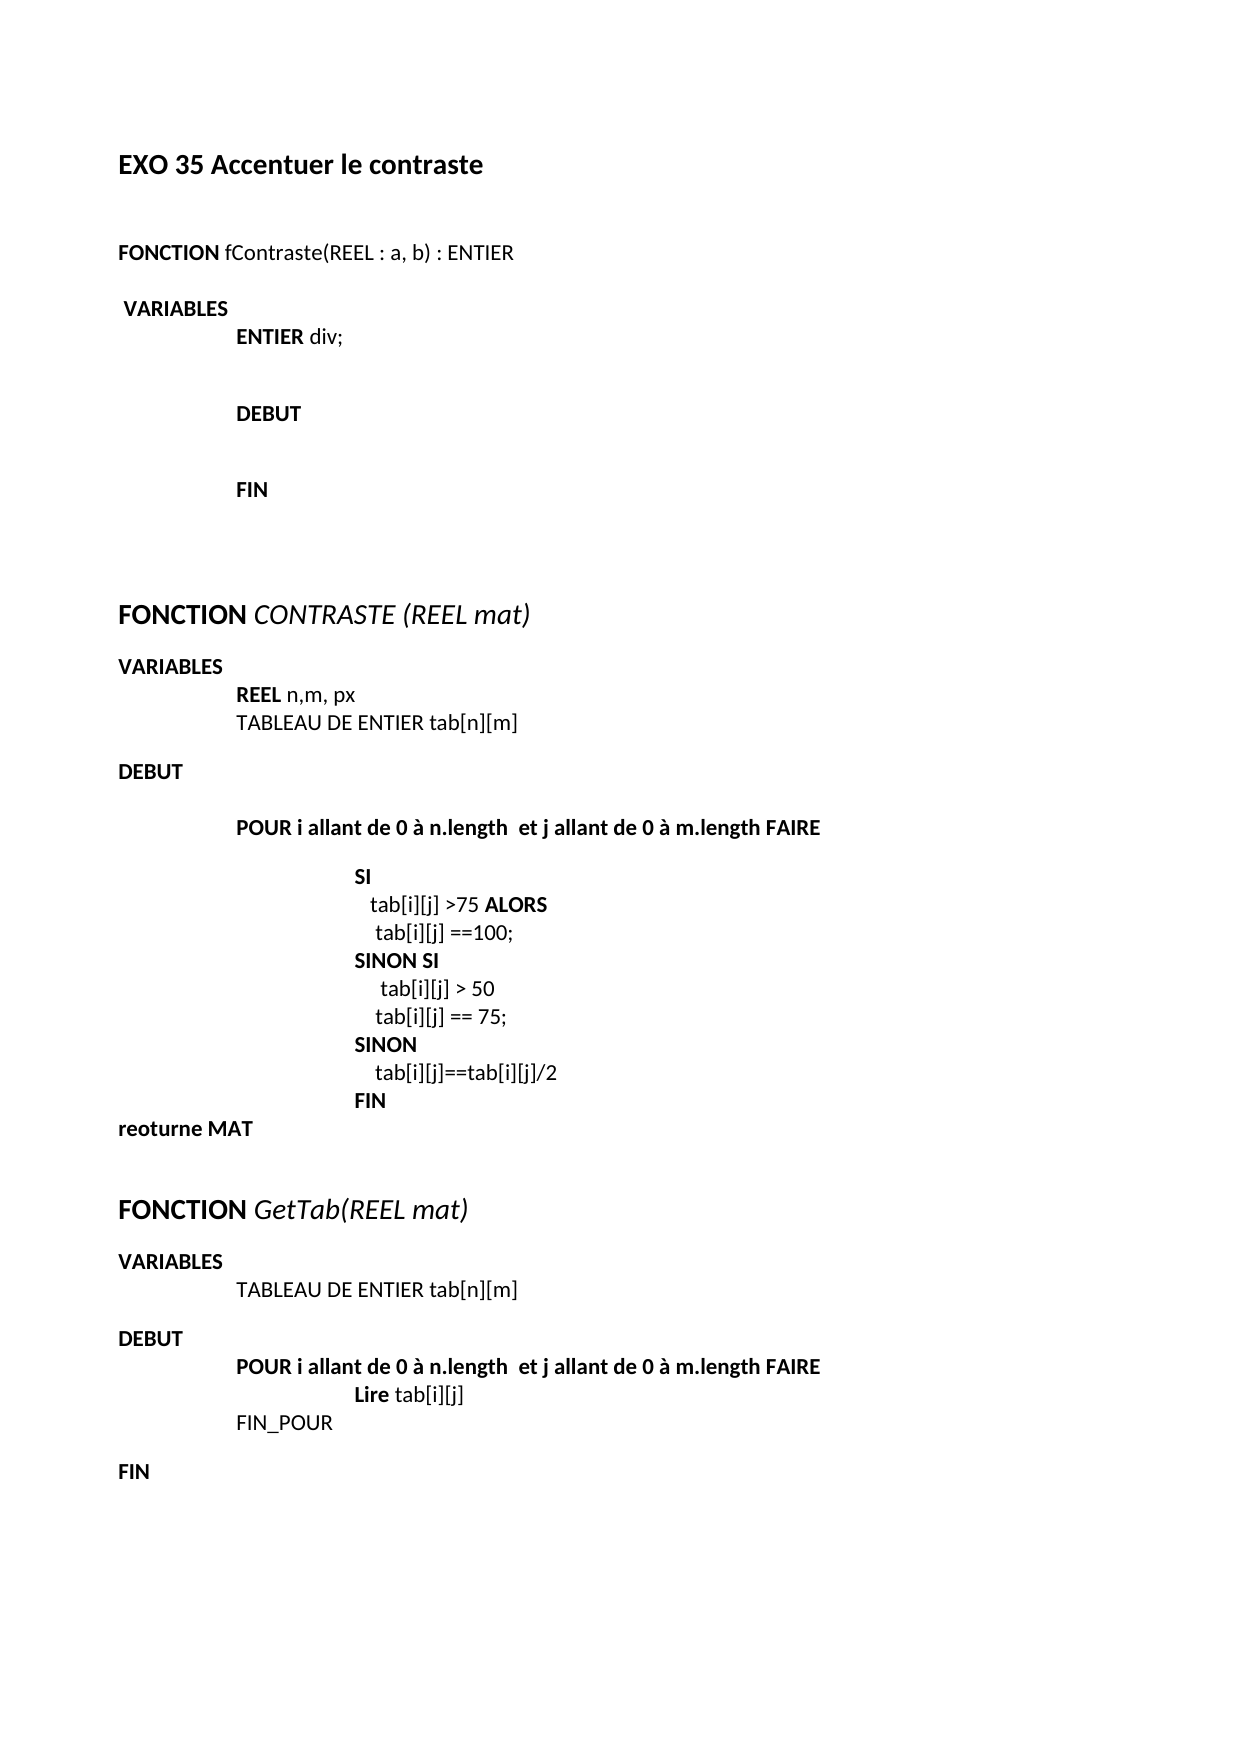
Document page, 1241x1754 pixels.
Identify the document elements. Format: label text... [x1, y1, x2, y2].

text VARIABLES REEL n,m, px TABLEAU DE ENTIER tab[n][m] [118, 652, 1122, 736]
text FIN [118, 476, 1122, 504]
text FONCTION GetTab(REEL mat) [118, 1163, 1122, 1227]
text DEBUT POUR i allant de 0 à n.length et j allant de 0 à m.length FAIRE Lire tab[i][j] FIN_POUR [118, 1324, 1122, 1436]
text VARIABLES TABLEAU DE ENTIER tab[n][m] [118, 1247, 1122, 1303]
text DEBUT [118, 371, 1122, 427]
text VARIABLES ENTIER div; [118, 294, 1122, 350]
text EXO 35 Accentuer le contraste [118, 146, 1122, 182]
text SI tab[i][j] >75 ALORS tab[i][j] ==100; SINON SI tab[i][j] > 50 tab[i][j] == 75; SINON tab[i][j]==tab[i][j]/2 FIN reoturne MAT [118, 862, 1122, 1142]
text FIN [118, 1457, 1122, 1485]
text DEBUT POUR i allant de 0 à n.length et j allant de 0 à m.length FAIRE [118, 757, 1122, 841]
text FONCTION CONTRASTE (REEL mat) [118, 524, 1122, 631]
text FONCTION fContraste(REEL : a, b) : ENTIER [118, 238, 1122, 266]
